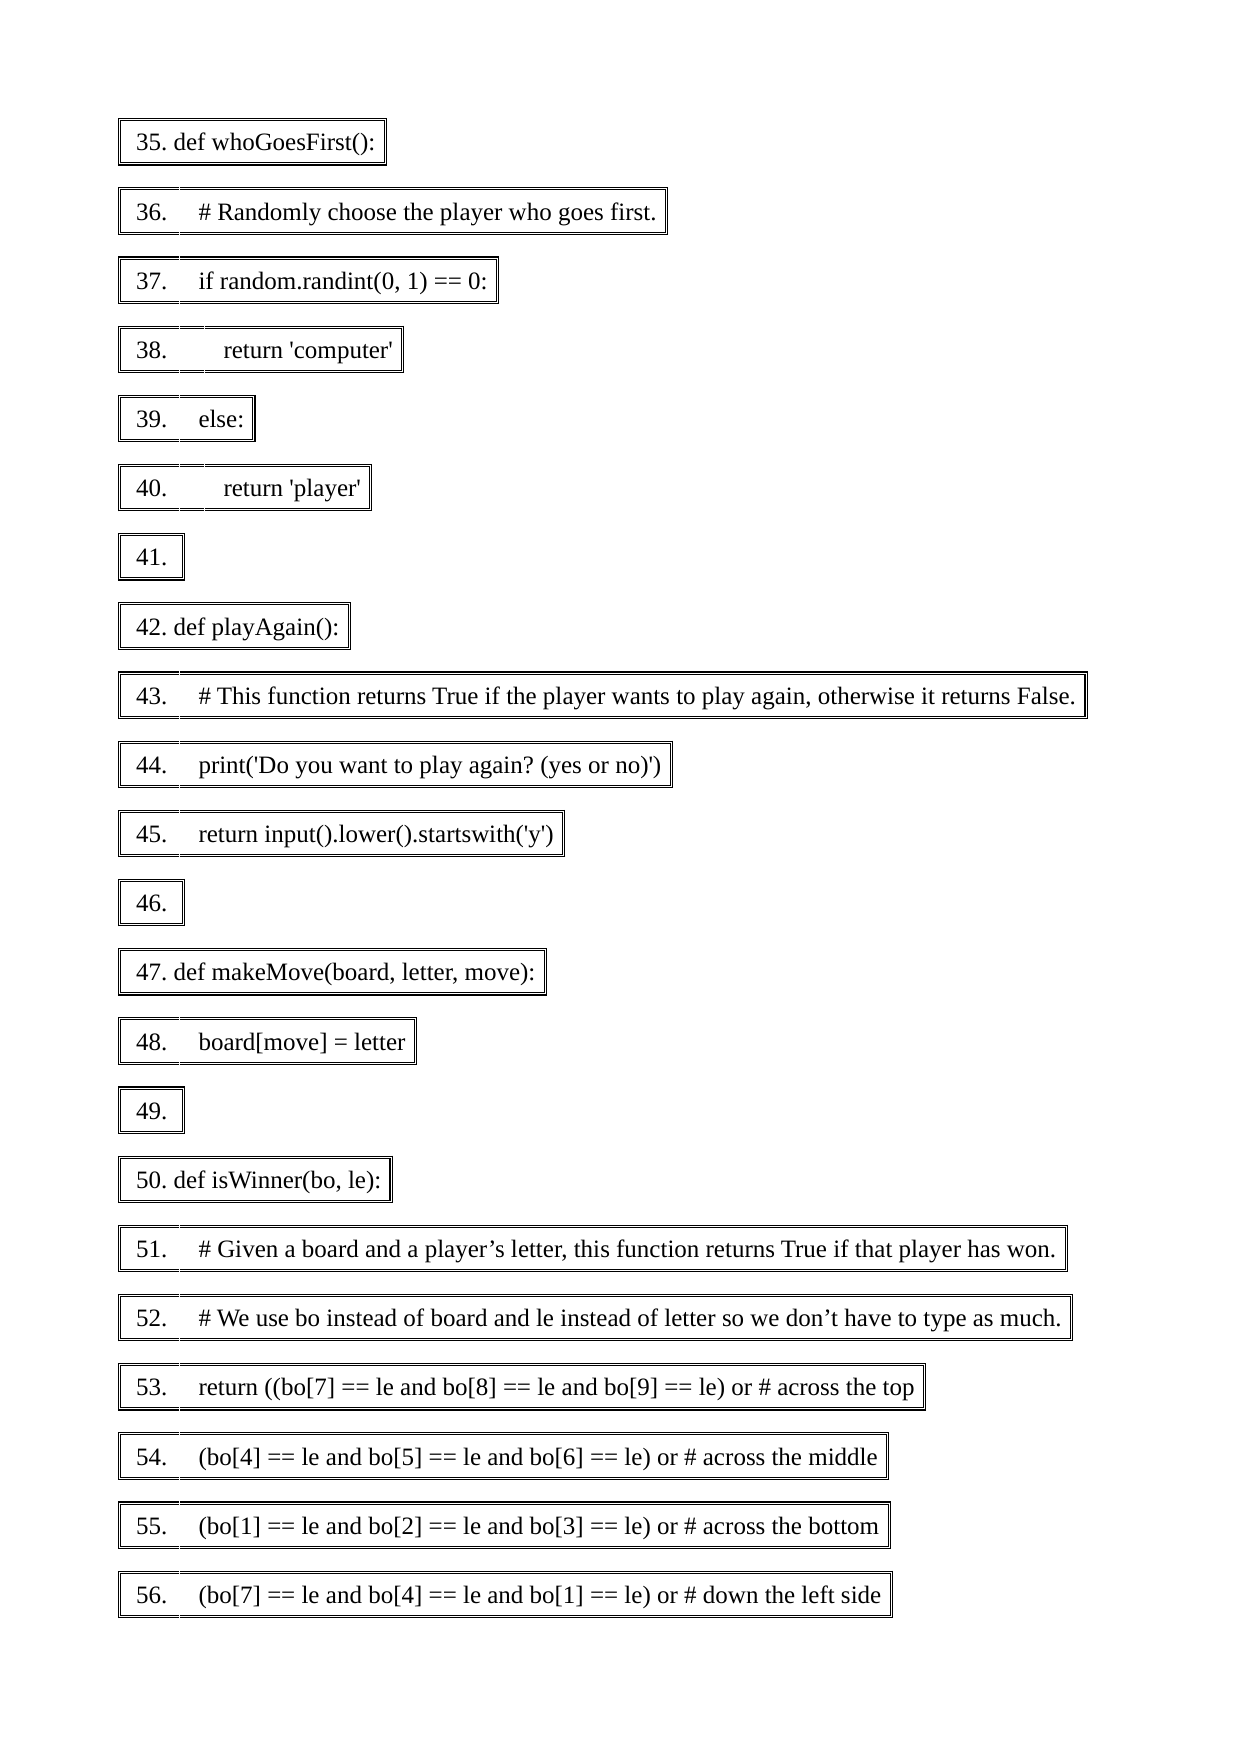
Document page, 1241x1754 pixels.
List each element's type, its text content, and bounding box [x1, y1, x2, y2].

text [393, 1156, 1122, 1203]
text [926, 1363, 1122, 1411]
text [1073, 1294, 1122, 1341]
text 49. [121, 1090, 182, 1131]
text 40. return 'player' [121, 467, 369, 508]
text [185, 533, 1122, 581]
text 36. # Randomly choose the player who goes first. [668, 187, 1122, 235]
text [565, 810, 1122, 857]
text 51. # Given a board and a player’s letter, this function returns True if that player has won. [121, 1228, 1065, 1269]
text 35. def whoGoesFirst(): [121, 121, 384, 162]
text [891, 1501, 1122, 1549]
text 37. if random.randint(0, 1) == 0: [121, 260, 496, 301]
text [185, 879, 1122, 926]
text [673, 741, 1122, 788]
text 43. # This function returns True if the player wants to play again, otherwise it returns False. [121, 675, 1084, 716]
text 56. (bo[7] == le and bo[4] == le and bo[1] == le) or # down the left side [121, 1574, 890, 1615]
text 39. else: [121, 398, 252, 439]
text 48. board[move] = letter [417, 1017, 1122, 1065]
text 53. return ((bo[7] == le and bo[8] == le and bo[9] == le) or # across the top [121, 1366, 923, 1407]
text [893, 1571, 1122, 1618]
text [256, 395, 1122, 442]
text 46. [121, 882, 182, 923]
text 54. (bo[4] == le and bo[5] == le and bo[6] == le) or # across the middle [121, 1435, 886, 1477]
text 45. return input().lower().startswith('y') [121, 813, 562, 854]
text 42. def playAgain(): [351, 602, 1122, 650]
text 44. print('Do you want to play again? (yes or no)') [121, 744, 670, 785]
text [372, 464, 1122, 511]
text 41. [121, 536, 182, 577]
text [404, 326, 1122, 373]
text 38. return 'computer' [121, 329, 401, 370]
text 47. def makeMove(board, letter, move): [121, 951, 544, 992]
text [185, 1086, 1122, 1134]
text [499, 256, 1122, 304]
text [1068, 1225, 1122, 1272]
text [889, 1432, 1122, 1480]
text 55. (bo[1] == le and bo[2] == le and bo[3] == le) or # across the bottom [121, 1505, 888, 1546]
text [387, 118, 1122, 166]
text 50. def isWinner(bo, le): [121, 1159, 389, 1200]
text 52. # We use bo instead of board and le instead of letter so we don’t have to type as much. [121, 1297, 1070, 1338]
text [547, 948, 1122, 996]
